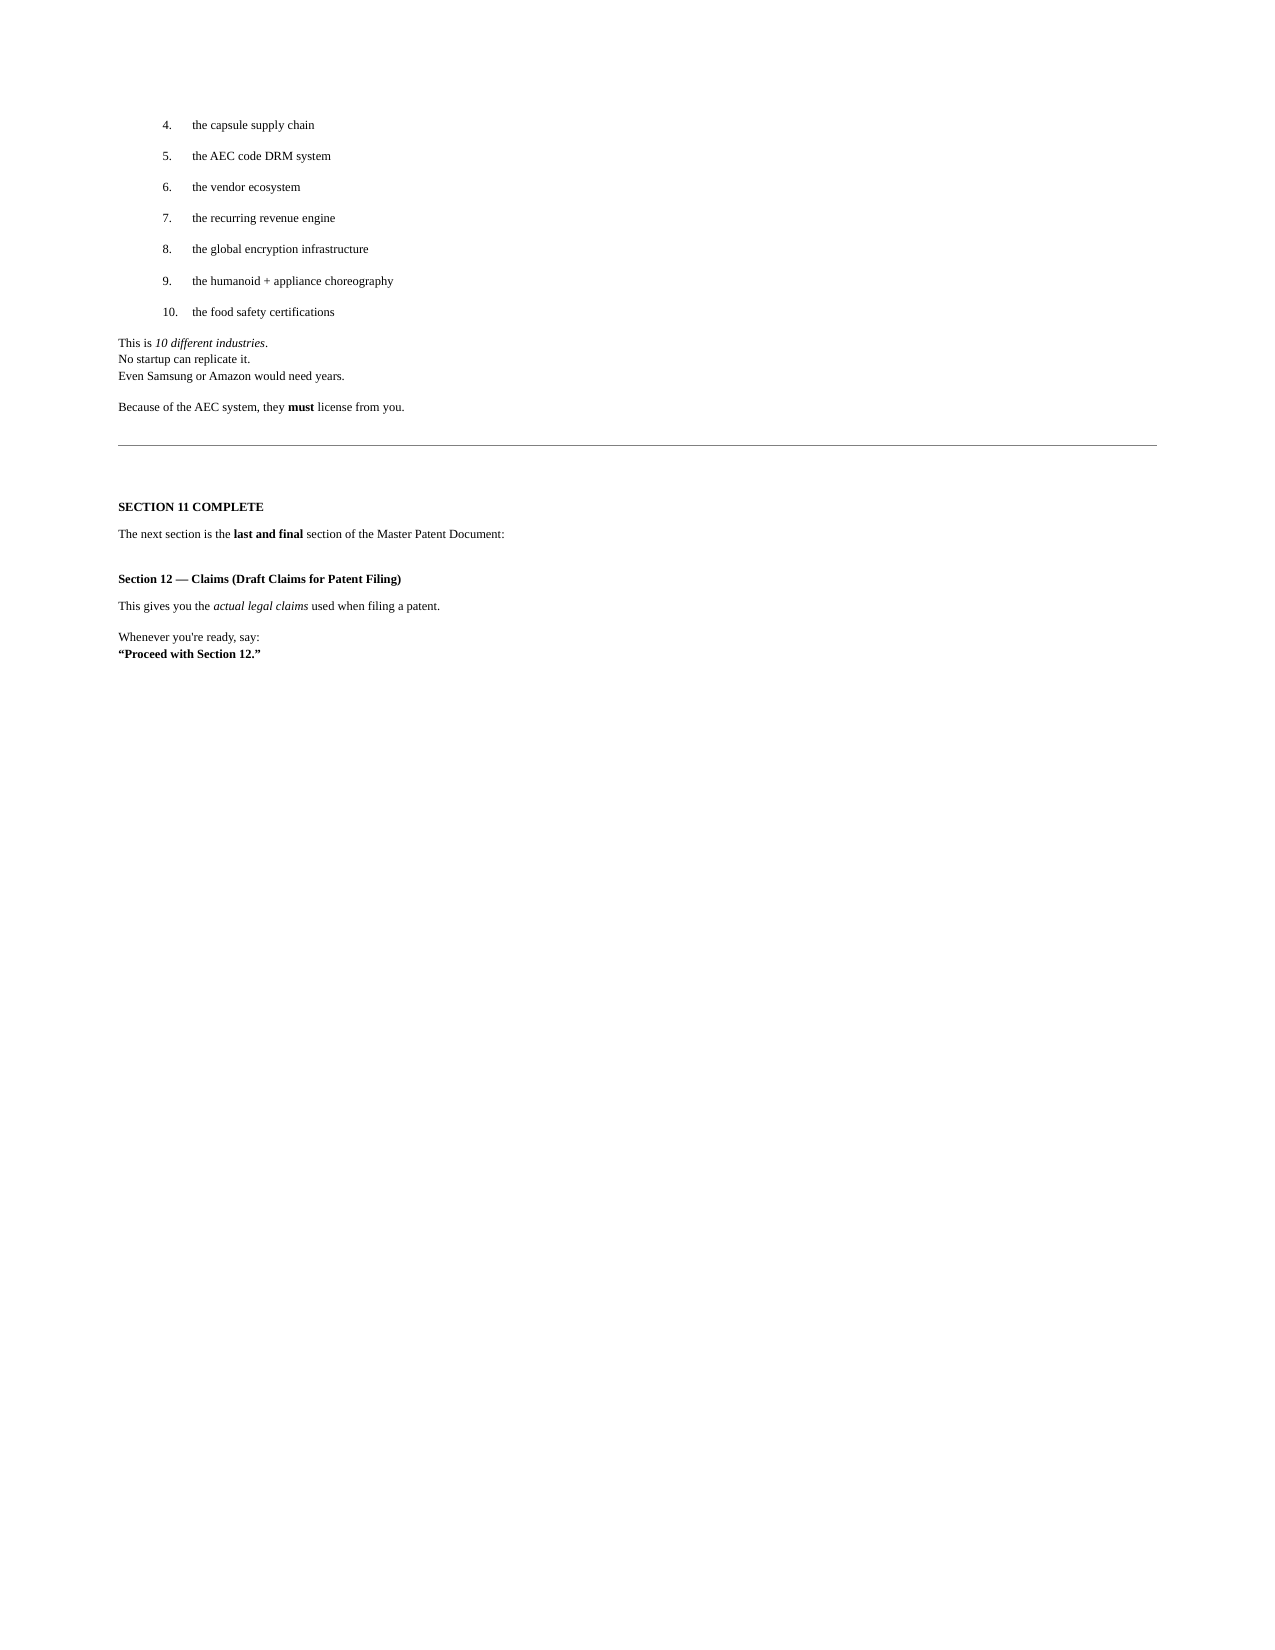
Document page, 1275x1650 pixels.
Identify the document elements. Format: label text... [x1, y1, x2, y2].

subtitle Section 12 — Claims (Draft Claims for Patent Filing) [118, 572, 1157, 587]
list the recurring revenue engine [162, 211, 1157, 226]
list the humanoid + appliance choreography [162, 273, 1157, 288]
list the food safety certifications [162, 304, 1157, 319]
list the AEC code DRM system [162, 149, 1157, 163]
text Because of the AEC system, they must license from you. [118, 399, 1157, 414]
subtitle SECTION 11 COMPLETE [118, 500, 1157, 514]
text This gives you the actual legal claims used when filing a patent. [118, 599, 1157, 613]
text The next section is the last and final section of the Master Patent Document: [118, 527, 1157, 541]
text This is 10 different industries. No startup can replicate it. Even Samsung or Amazon would need years. [118, 335, 1157, 383]
list the global encryption infrastructure [162, 242, 1157, 257]
list the vendor ecosystem [162, 180, 1157, 194]
text Whenever you're ready, say: “Proceed with Section 12.” [118, 630, 1157, 661]
list the capsule supply chain [162, 118, 1157, 132]
